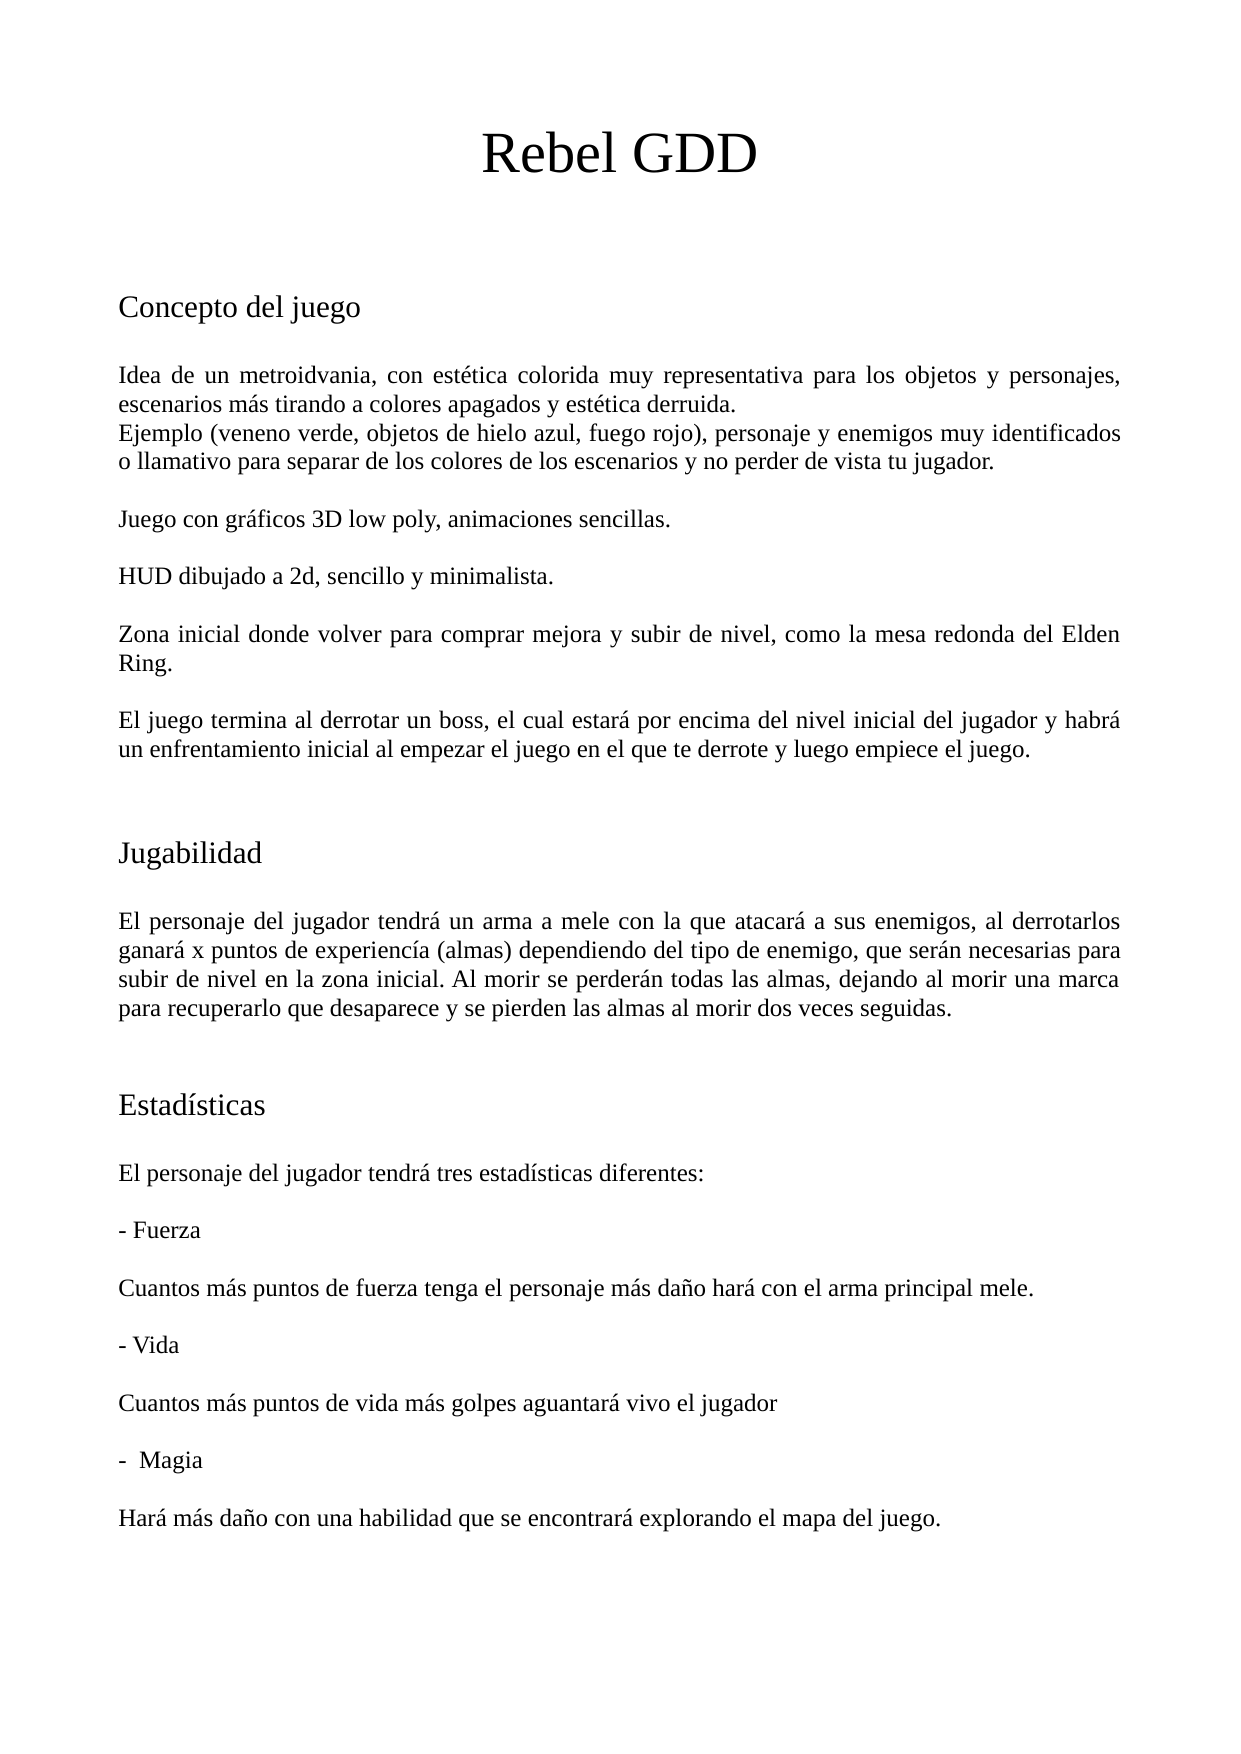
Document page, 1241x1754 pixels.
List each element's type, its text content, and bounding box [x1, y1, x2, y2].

text Estadísticas [118, 1086, 1122, 1122]
text El personaje del jugador tendrá tres estadísticas diferentes: [118, 1158, 1122, 1187]
text Hará más daño con una habilidad que se encontrará explorando el mapa del juego. [118, 1503, 1122, 1532]
text HUD dibujado a 2d, sencillo y minimalista. [118, 561, 1122, 590]
text Juego con gráficos 3D low poly, animaciones sencillas. [118, 504, 1122, 533]
text Ejemplo (veneno verde, objetos de hielo azul, fuego rojo), personaje y enemigos muy identificados o llamativo para separar de los colores de los escenarios y no perder de vista tu jugador. [118, 418, 1122, 475]
text Rebel GDD [118, 118, 1122, 185]
text El juego termina al derrotar un boss, el cual estará por encima del nivel inicial del jugador y habrá un enfrentamiento inicial al empezar el juego en el que te derrote y luego empiece el juego. [118, 705, 1122, 763]
text - Vida [118, 1330, 1122, 1359]
text - Fuerza [118, 1215, 1122, 1244]
text - Magia [118, 1445, 1122, 1474]
text Jugabilidad [118, 834, 1122, 870]
text Idea de un metroidvania, con estética colorida muy representativa para los objetos y personajes, escenarios más tirando a colores apagados y estética derruida. [118, 360, 1122, 418]
text Cuantos más puntos de fuerza tenga el personaje más daño hará con el arma principal mele. [118, 1273, 1122, 1302]
text Concepto del juego [118, 288, 1122, 324]
text Zona inicial donde volver para comprar mejora y subir de nivel, como la mesa redonda del Elden Ring. [118, 619, 1122, 676]
text El personaje del jugador tendrá un arma a mele con la que atacará a sus enemigos, al derrotarlos ganará x puntos de experiencía (almas) dependiendo del tipo de enemigo, que serán necesarias para subir de nivel en la zona inicial. Al morir se perderán todas las almas, dejando al morir una marca para recuperarlo que desaparece y se pierden las almas al morir dos veces seguidas. [118, 906, 1122, 1021]
text Cuantos más puntos de vida más golpes aguantará vivo el jugador [118, 1388, 1122, 1417]
